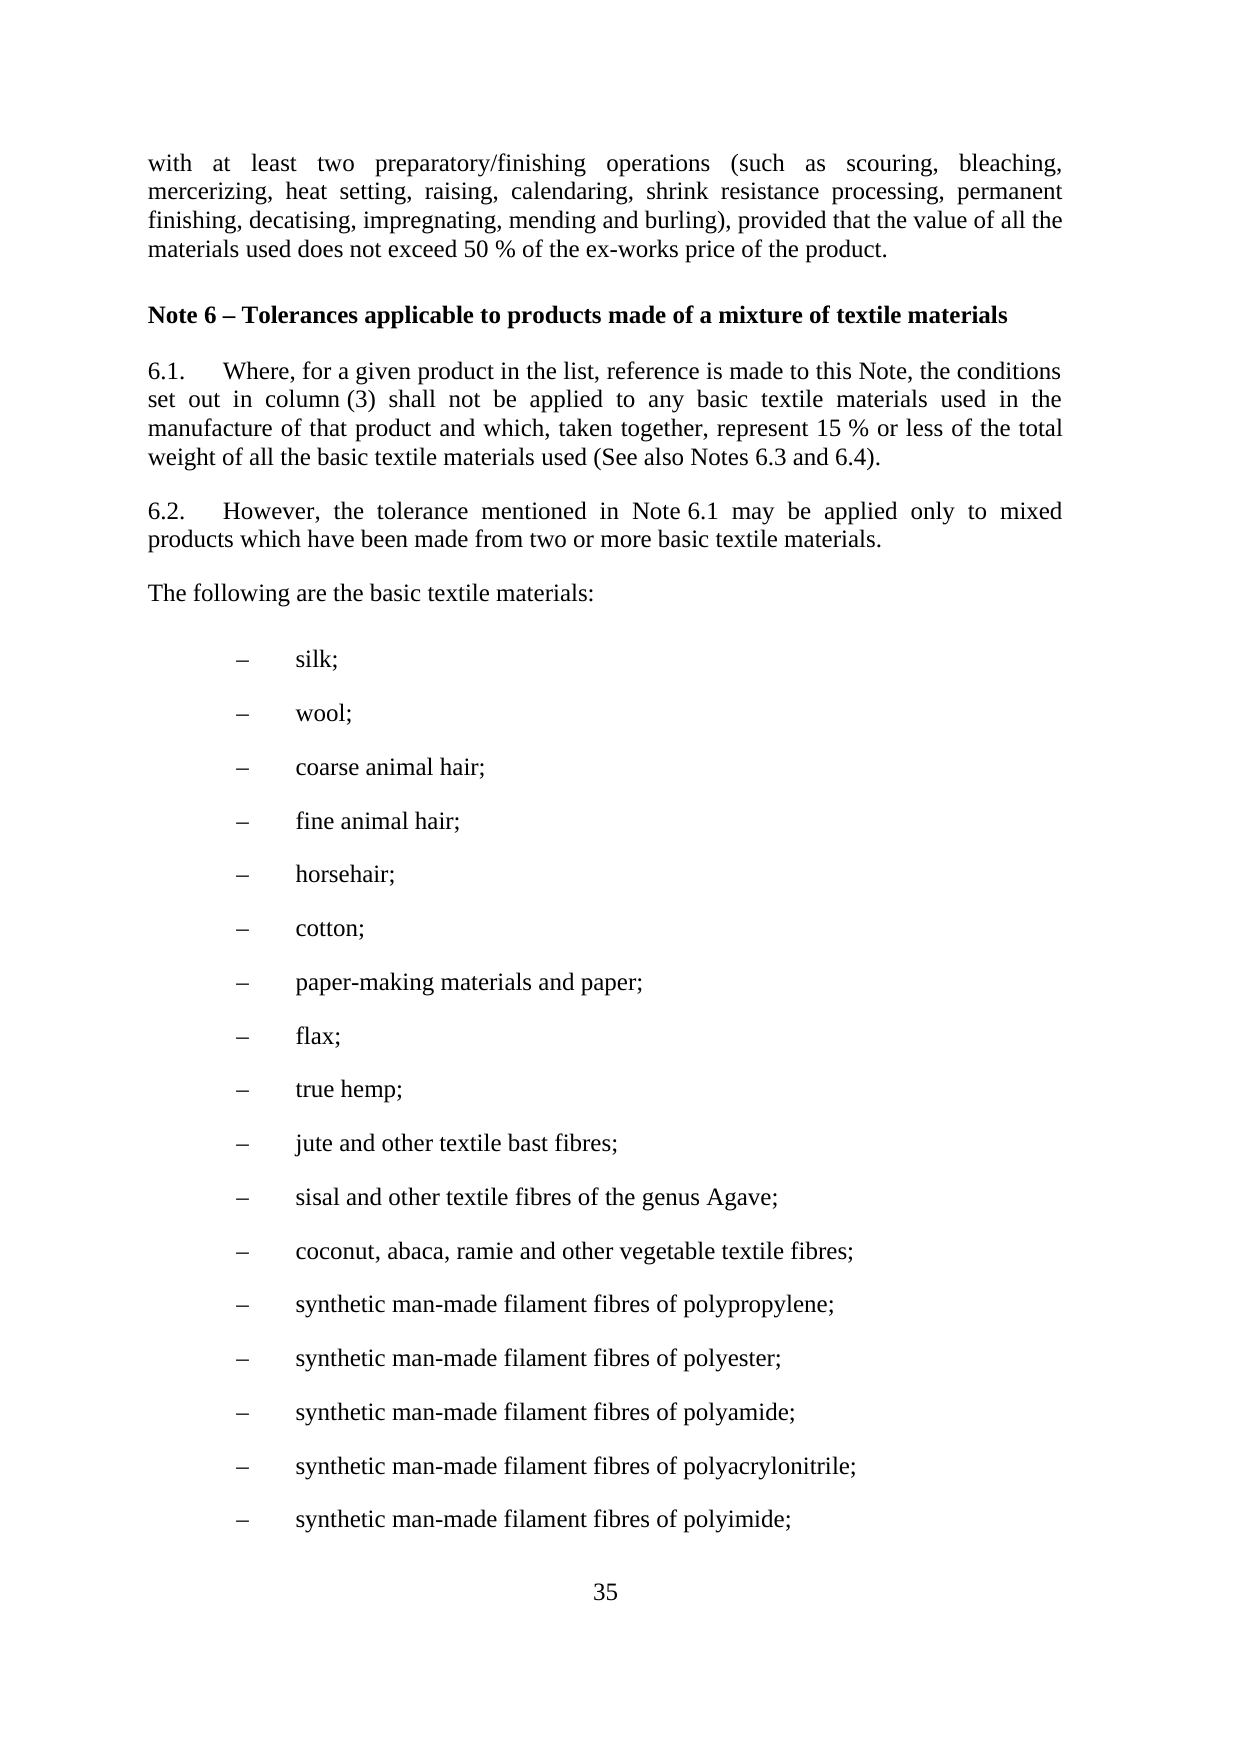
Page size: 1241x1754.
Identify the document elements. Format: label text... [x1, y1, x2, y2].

list silk; [236, 644, 1063, 673]
list 6.1. Where, for a given product in the list, reference is made to this Note, the conditions set out in column (3) shall not be applied to any basic textile materials used in the manufacture of that product and which, taken together, represent 15 % or less of the total weight of all the basic textile materials used (See also Notes 6.3 and 6.4). [148, 356, 1063, 471]
list synthetic man-made filament fibres of polyester; [236, 1343, 1063, 1372]
list with at least two preparatory/finishing operations (such as scouring, bleaching, mercerizing, heat setting, raising, calendaring, shrink resistance processing, permanent finishing, decatising, impregnating, mending and burling), provided that the value of all the materials used does not exceed 50 % of the ex‑works price of the product. [148, 148, 1063, 263]
list paper-making materials and paper; [236, 967, 1063, 996]
list synthetic man-made filament fibres of polyamide; [236, 1397, 1063, 1426]
list cotton; [236, 913, 1063, 942]
list horsehair; [236, 859, 1063, 888]
list synthetic man-made filament fibres of polyimide; [236, 1504, 1063, 1533]
list fine animal hair; [236, 806, 1063, 834]
list wool; [236, 698, 1063, 727]
list jute and other textile bast fibres; [236, 1128, 1063, 1157]
list synthetic man-made filament fibres of polyacrylonitrile; [236, 1451, 1063, 1479]
list 6.2. However, the tolerance mentioned in Note 6.1 may be applied only to mixed products which have been made from two or more basic textile materials. [148, 496, 1063, 553]
list coconut, abaca, ramie and other vegetable textile fibres; [236, 1236, 1063, 1264]
list coarse animal hair; [236, 752, 1063, 781]
text Note 6 – Tolerances applicable to products made of a mixture of textile materials [148, 300, 1063, 329]
list The following are the basic textile materials: [148, 578, 1063, 607]
list sisal and other textile fibres of the genus Agave; [236, 1182, 1063, 1211]
list flax; [236, 1021, 1063, 1049]
list synthetic man-made filament fibres of polypropylene; [236, 1289, 1063, 1318]
list true hemp; [236, 1074, 1063, 1103]
